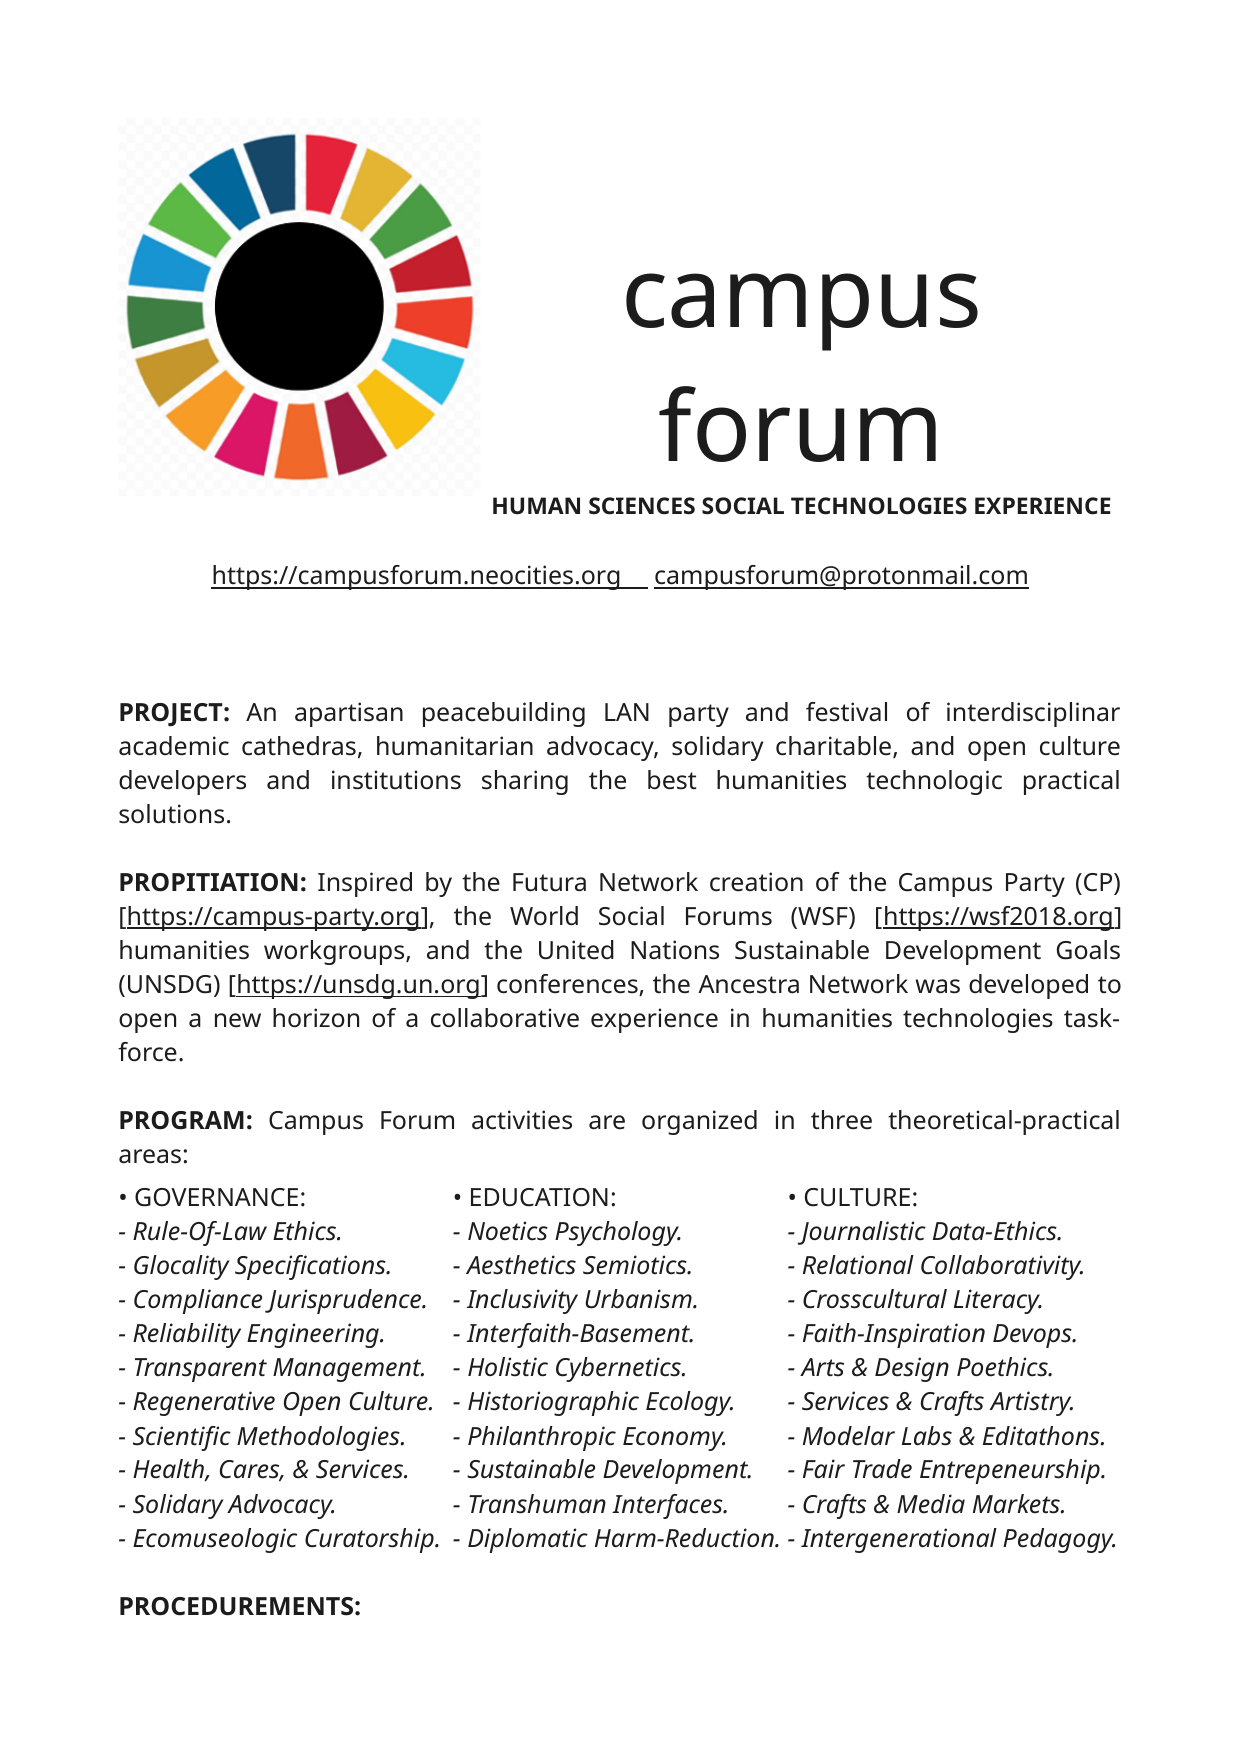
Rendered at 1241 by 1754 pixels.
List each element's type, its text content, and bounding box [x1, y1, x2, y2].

text • CULTURE: [787, 1180, 1122, 1214]
text - Health, Cares, & Services. [118, 1452, 453, 1486]
text campus forum [481, 223, 1122, 490]
text - Journalistic Data-Ethics. [787, 1214, 1122, 1248]
text - Scientific Methodologies. [118, 1418, 453, 1452]
text - Interfaith-Basement. [453, 1316, 787, 1350]
text https://campusforum.neocities.org campusforum@protonmail.com [118, 558, 1122, 592]
text - Regenerative Open Culture. [118, 1384, 453, 1418]
text PROCEDUREMENTS: [118, 1588, 1122, 1622]
text - Crafts & Media Markets. [787, 1486, 1122, 1520]
text - Reliability Engineering. [118, 1316, 453, 1350]
text - Transhuman Interfaces. [453, 1486, 787, 1520]
text - Arts & Design Poethics. [787, 1350, 1122, 1384]
text - Glocality Specifications. [118, 1248, 453, 1282]
text PROJECT: An apartisan peacebuilding LAN party and festival of interdisciplinar academic cathedras, humanitarian advocacy, solidary charitable, and open culture developers and institutions sharing the best humanities technologic practical solutions. [118, 694, 1122, 831]
text - Transparent Management. [118, 1350, 453, 1384]
text • EDUCATION: [453, 1180, 787, 1214]
text - Faith-Inspiration Devops. [787, 1316, 1122, 1350]
text - Inclusivity Urbanism. [453, 1282, 787, 1316]
text - Philanthropic Economy. [453, 1418, 787, 1452]
text - Fair Trade Entrepeneurship. [787, 1452, 1122, 1486]
text - Aesthetics Semiotics. [453, 1248, 787, 1282]
text - Services & Crafts Artistry. [787, 1384, 1122, 1418]
text - Noetics Psychology. [453, 1214, 787, 1248]
text - Holistic Cybernetics. [453, 1350, 787, 1384]
text - Relational Collaborativity. [787, 1248, 1122, 1282]
text PROGRAM: Campus Forum activities are organized in three theoretical-practical areas: [118, 1103, 1122, 1171]
picture [118, 118, 481, 496]
text - Modelar Labs & Editathons. [787, 1418, 1122, 1452]
text - Historiographic Ecology. [453, 1384, 787, 1418]
text - Crosscultural Literacy. [787, 1282, 1122, 1316]
text - Ecomuseologic Curatorship. [118, 1520, 453, 1554]
text - Intergenerational Pedagogy. [787, 1520, 1122, 1554]
text - Compliance Jurisprudence. [118, 1282, 453, 1316]
text - Rule-Of-Law Ethics. [118, 1214, 453, 1248]
text PROPITIATION: Inspired by the Futura Network creation of the Campus Party (CP) [https://campus-party.org], the World Social Forums (WSF) [https://wsf2018.org] humanities workgroups, and the United Nations Sustainable Development Goals (UNSDG) [https://unsdg.un.org] conferences, the Ancestra Network was developed to open a new horizon of a collaborative experience in humanities technologies task-force. [118, 864, 1122, 1069]
text • GOVERNANCE: [118, 1180, 453, 1214]
text HUMAN SCIENCES SOCIAL TECHNOLOGIES EXPERIENCE [118, 490, 1122, 521]
text - Solidary Advocacy. [118, 1486, 453, 1520]
text - Sustainable Development. [453, 1452, 787, 1486]
text - Diplomatic Harm-Reduction. [453, 1520, 787, 1554]
